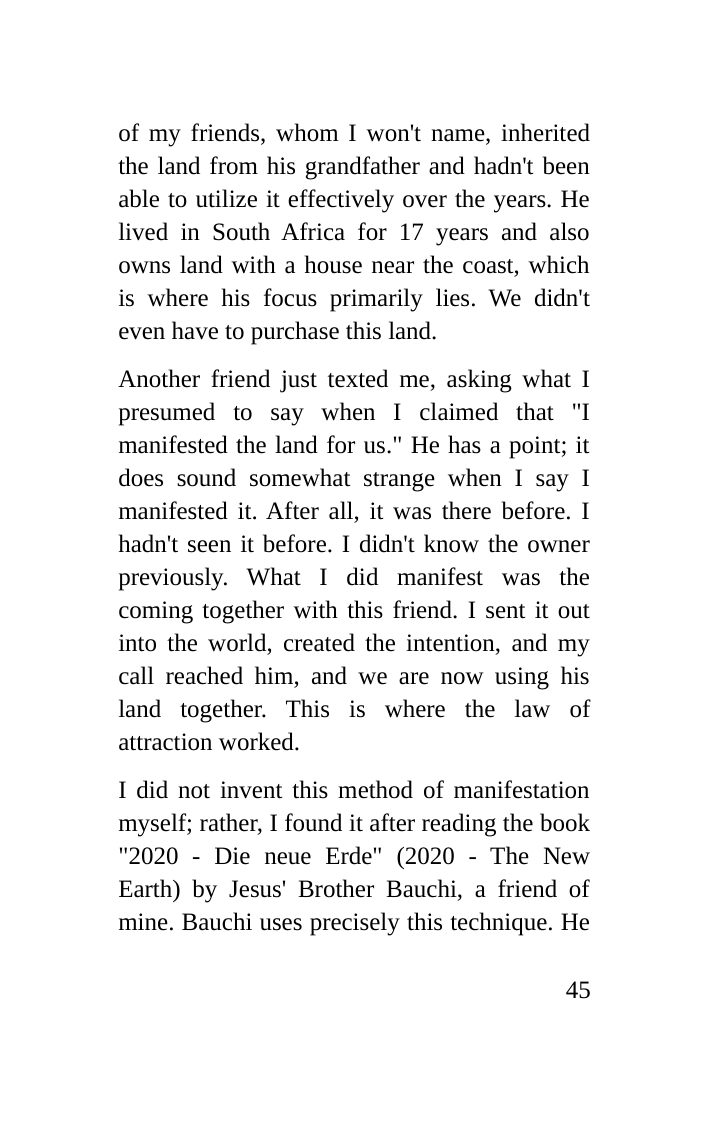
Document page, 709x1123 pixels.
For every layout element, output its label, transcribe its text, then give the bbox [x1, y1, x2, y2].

text Another friend just texted me, asking what I presumed to say when I claimed that "I manifested the land for us." He has a point; it does sound somewhat strange when I say I manifested it. After all, it was there before. I hadn't seen it before. I didn't know the owner previously. What I did manifest was the coming together with this friend. I sent it out into the world, created the intention, and my call reached him, and we are now using his land together. This is where the law of attraction worked. [118, 364, 591, 756]
text I did not invent this method of manifestation myself; rather, I found it after reading the book "2020 - Die neue Erde" (2020 - The New Earth) by Jesus' Brother Bauchi, a friend of mine. Bauchi uses precisely this technique. He [118, 775, 591, 936]
text of my friends, whom I won't name, inherited the land from his grandfather and hadn't been able to utilize it effectively over the years. He lived in South Africa for 17 years and also owns land with a house near the coast, which is where his focus primarily lies. We didn't even have to purchase this land. [118, 118, 591, 345]
